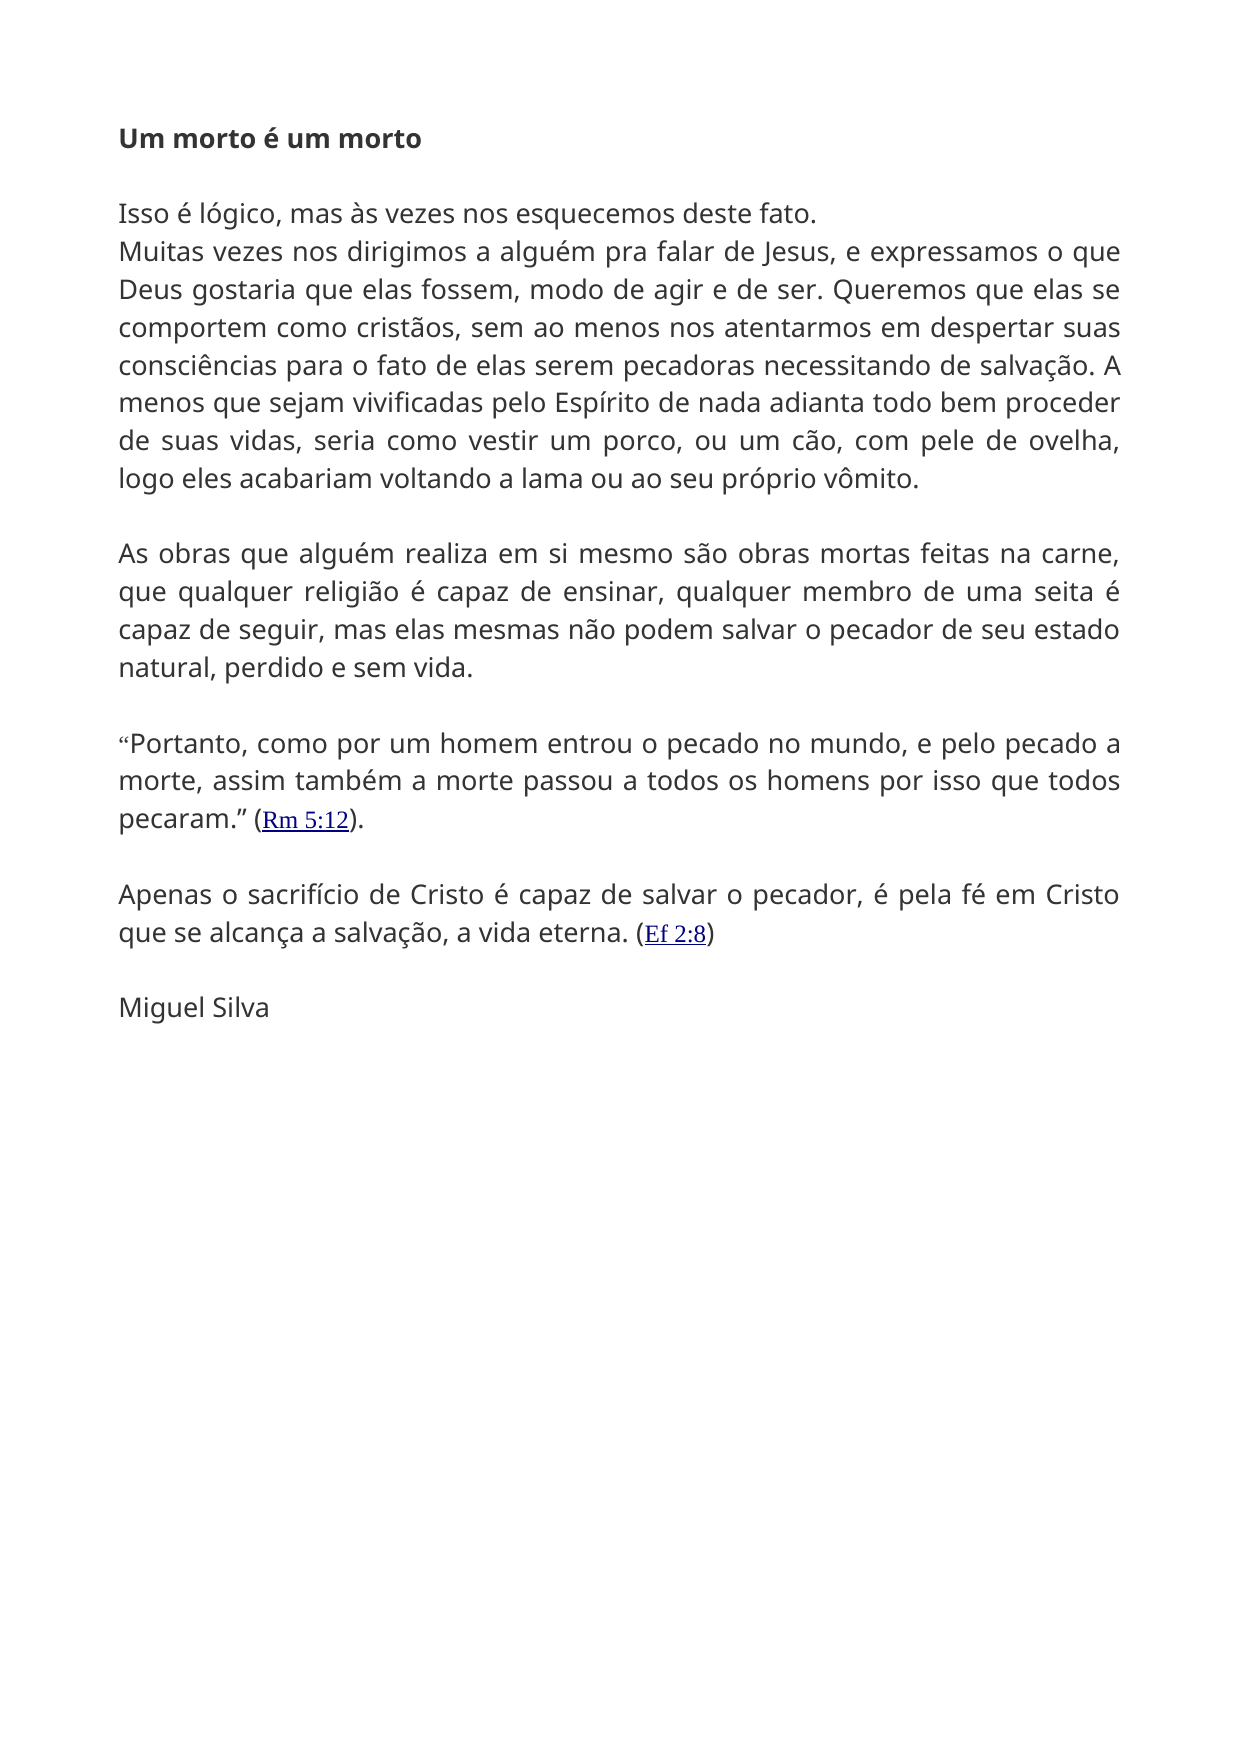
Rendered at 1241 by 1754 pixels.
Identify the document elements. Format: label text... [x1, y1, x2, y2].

text Miguel Silva [118, 988, 1122, 1026]
text Isso é lógico, mas às vezes nos esquecemos deste fato. [118, 194, 1122, 232]
text Apenas o sacrifício de Cristo é capaz de salvar o pecador, é pela fé em Cristo que se alcança a salvação, a vida eterna. (Ef 2:8) [118, 874, 1122, 950]
text As obras que alguém realiza em si mesmo são obras mortas feitas na carne, que qualquer religião é capaz de ensinar, qualquer membro de uma seita é capaz de seguir, mas elas mesmas não podem salvar o pecador de seu estado natural, perdido e sem vida. [118, 534, 1122, 685]
text Muitas vezes nos dirigimos a alguém pra falar de Jesus, e expressamos o que Deus gostaria que elas fossem, modo de agir e de ser. Queremos que elas se comportem como cristãos, sem ao menos nos atentarmos em despertar suas consciências para o fato de elas serem pecadoras necessitando de salvação. A menos que sejam vivificadas pelo Espírito de nada adianta todo bem proceder de suas vidas, seria como vestir um porco, ou um cão, com pele de ovelha, logo eles acabariam voltando a lama ou ao seu próprio vômito. [118, 232, 1122, 496]
text Um morto é um morto [118, 118, 1122, 156]
text “Portanto, como por um homem entrou o pecado no mundo, e pelo pecado a morte, assim também a morte passou a todos os homens por isso que todos pecaram.” (Rm 5:12). [118, 723, 1122, 837]
